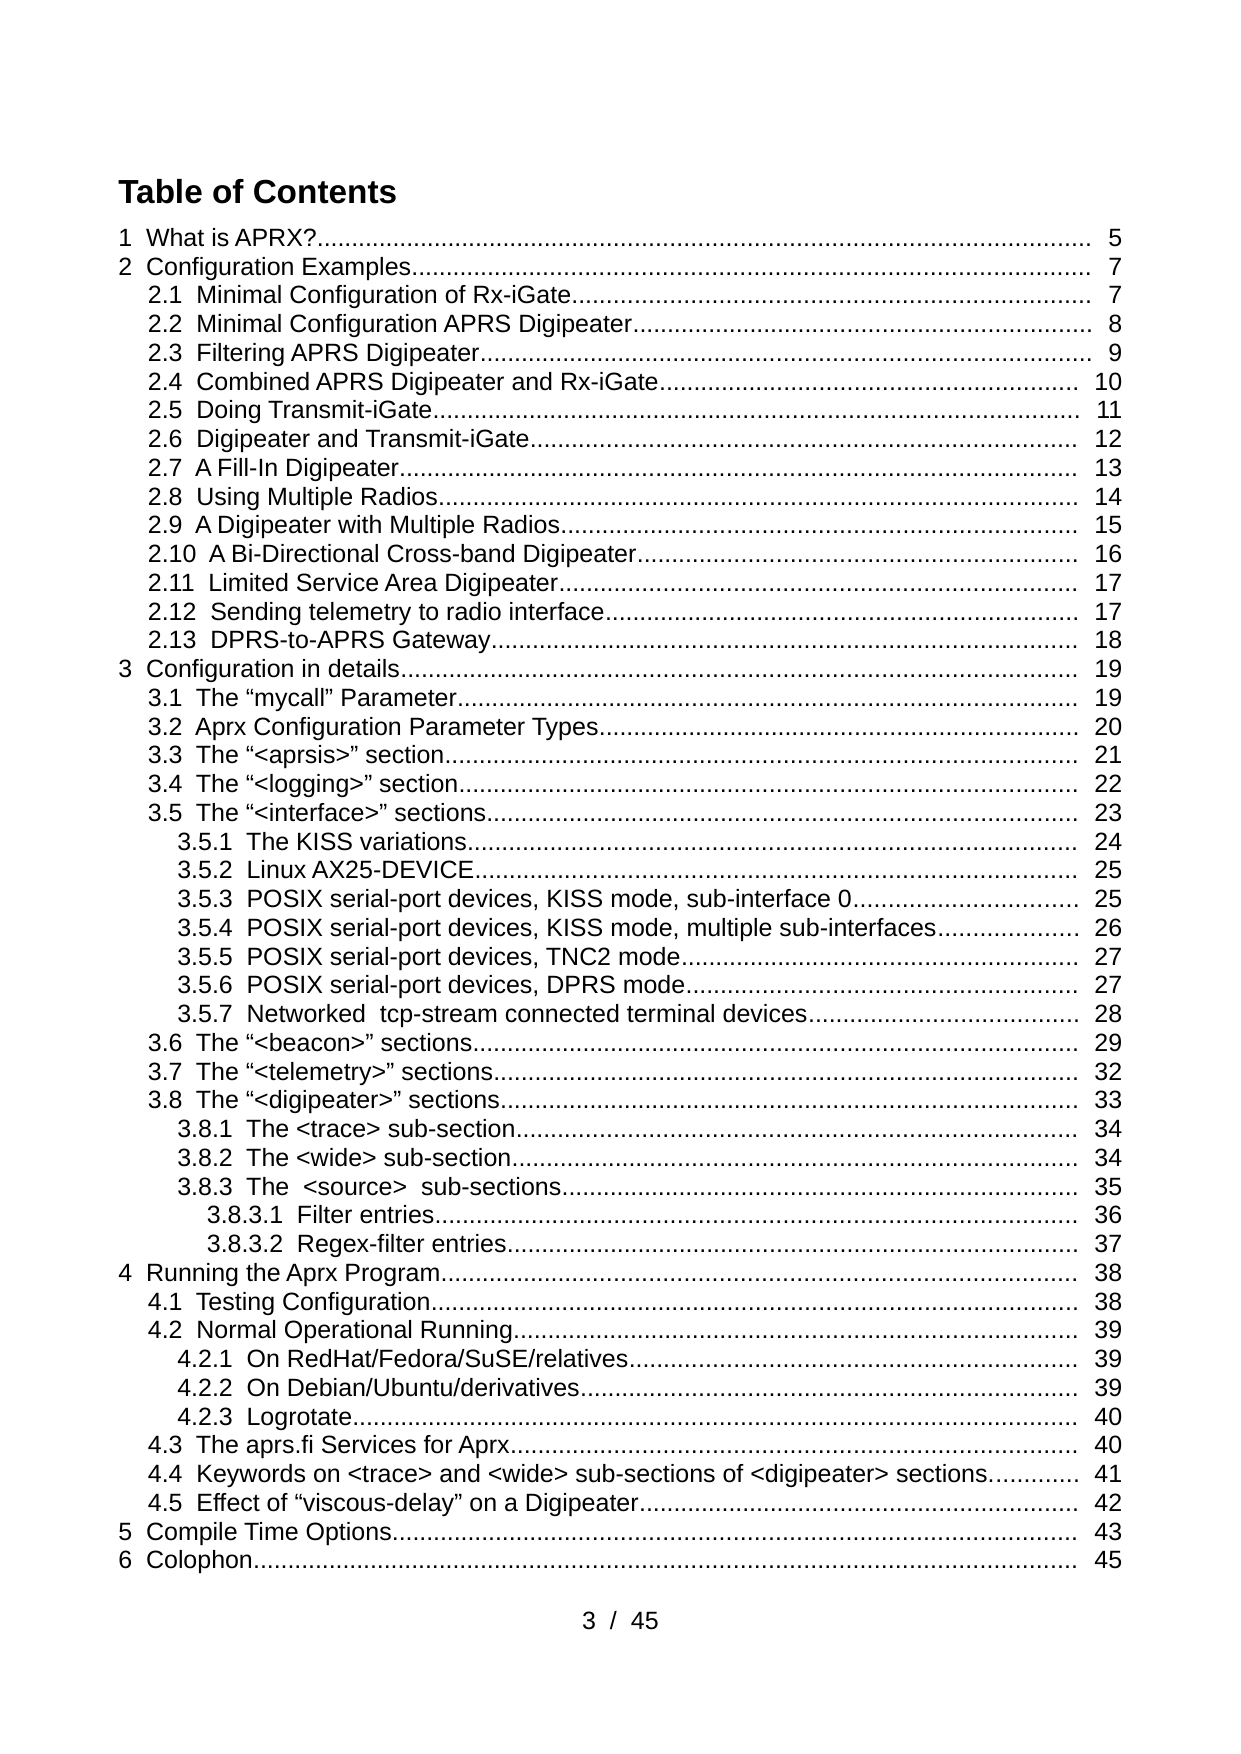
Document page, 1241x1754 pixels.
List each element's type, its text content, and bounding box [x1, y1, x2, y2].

text 3.8.1 The <trace> sub-section 34 [177, 1114, 1122, 1143]
text 2.5 Doing Transmit-iGate 11 [148, 395, 1122, 424]
text 4.1 Testing Configuration 38 [148, 1287, 1122, 1315]
text 4.3 The aprs.fi Services for Aprx 40 [148, 1430, 1122, 1459]
text 3.8.2 The <wide> sub-section 34 [177, 1143, 1122, 1172]
text 3.5.5 POSIX serial-port devices, TNC2 mode 27 [177, 942, 1122, 970]
text 2.13 DPRS-to-APRS Gateway 18 [148, 625, 1122, 654]
text 2.3 Filtering APRS Digipeater 9 [148, 338, 1122, 367]
text 2 Configuration Examples 7 [118, 252, 1122, 280]
text 3.8.3 The <source> sub-sections 35 [177, 1172, 1122, 1200]
text 3.5 The “<interface>” sections 23 [148, 798, 1122, 827]
text 3.8.3.1 Filter entries 36 [207, 1200, 1122, 1229]
text 3.2 Aprx Configuration Parameter Types 20 [148, 712, 1122, 740]
text 3.1 The “mycall” Parameter 19 [148, 683, 1122, 712]
text 4.2 Normal Operational Running 39 [148, 1315, 1122, 1344]
text 2.2 Minimal Configuration APRS Digipeater 8 [148, 309, 1122, 338]
text 3.5.6 POSIX serial-port devices, DPRS mode 27 [177, 970, 1122, 999]
text 2.11 Limited Service Area Digipeater 17 [148, 568, 1122, 597]
subtitle Table of Contents [118, 172, 1122, 210]
text 4.5 Effect of “viscous-delay” on a Digipeater 42 [148, 1488, 1122, 1517]
text 2.9 A Digipeater with Multiple Radios 15 [148, 510, 1122, 539]
text 4.4 Keywords on <trace> and <wide> sub-sections of <digipeater> sections. 41 [148, 1459, 1122, 1488]
text 4.2.1 On RedHat/Fedora/SuSE/relatives 39 [177, 1344, 1122, 1373]
text 3.8 The “<digipeater>” sections 33 [148, 1085, 1122, 1114]
text 2.6 Digipeater and Transmit-iGate 12 [148, 424, 1122, 453]
text 3.4 The “<logging>” section 22 [148, 769, 1122, 798]
text 3.5.2 Linux AX25-DEVICE 25 [177, 855, 1122, 884]
text 3.6 The “<beacon>” sections 29 [148, 1028, 1122, 1057]
text 3.7 The “<telemetry>” sections 32 [148, 1057, 1122, 1085]
text 4.2.3 Logrotate 40 [177, 1402, 1122, 1430]
text 6 Colophon 45 [118, 1545, 1122, 1574]
text 2.10 A Bi-Directional Cross-band Digipeater 16 [148, 539, 1122, 568]
text 3.3 The “<aprsis>” section 21 [148, 740, 1122, 769]
text 4.2.2 On Debian/Ubuntu/derivatives 39 [177, 1373, 1122, 1402]
text 3.5.1 The KISS variations 24 [177, 827, 1122, 855]
text 4 Running the Aprx Program 38 [118, 1258, 1122, 1287]
text 3.5.4 POSIX serial-port devices, KISS mode, multiple sub-interfaces 26 [177, 913, 1122, 942]
text 2.8 Using Multiple Radios 14 [148, 482, 1122, 510]
text 1 What is APRX? 5 [118, 223, 1122, 252]
text 2.12 Sending telemetry to radio interface 17 [148, 597, 1122, 625]
text 3 Configuration in details 19 [118, 654, 1122, 683]
text 3.8.3.2 Regex-filter entries 37 [207, 1229, 1122, 1258]
text 2.4 Combined APRS Digipeater and Rx-iGate 10 [148, 367, 1122, 395]
text 3.5.3 POSIX serial-port devices, KISS mode, sub-interface 0 25 [177, 884, 1122, 913]
text 2.1 Minimal Configuration of Rx-iGate 7 [148, 280, 1122, 309]
text 5 Compile Time Options 43 [118, 1517, 1122, 1545]
text 2.7 A Fill-In Digipeater 13 [148, 453, 1122, 482]
text 3.5.7 Networked tcp-stream connected terminal devices 28 [177, 999, 1122, 1028]
